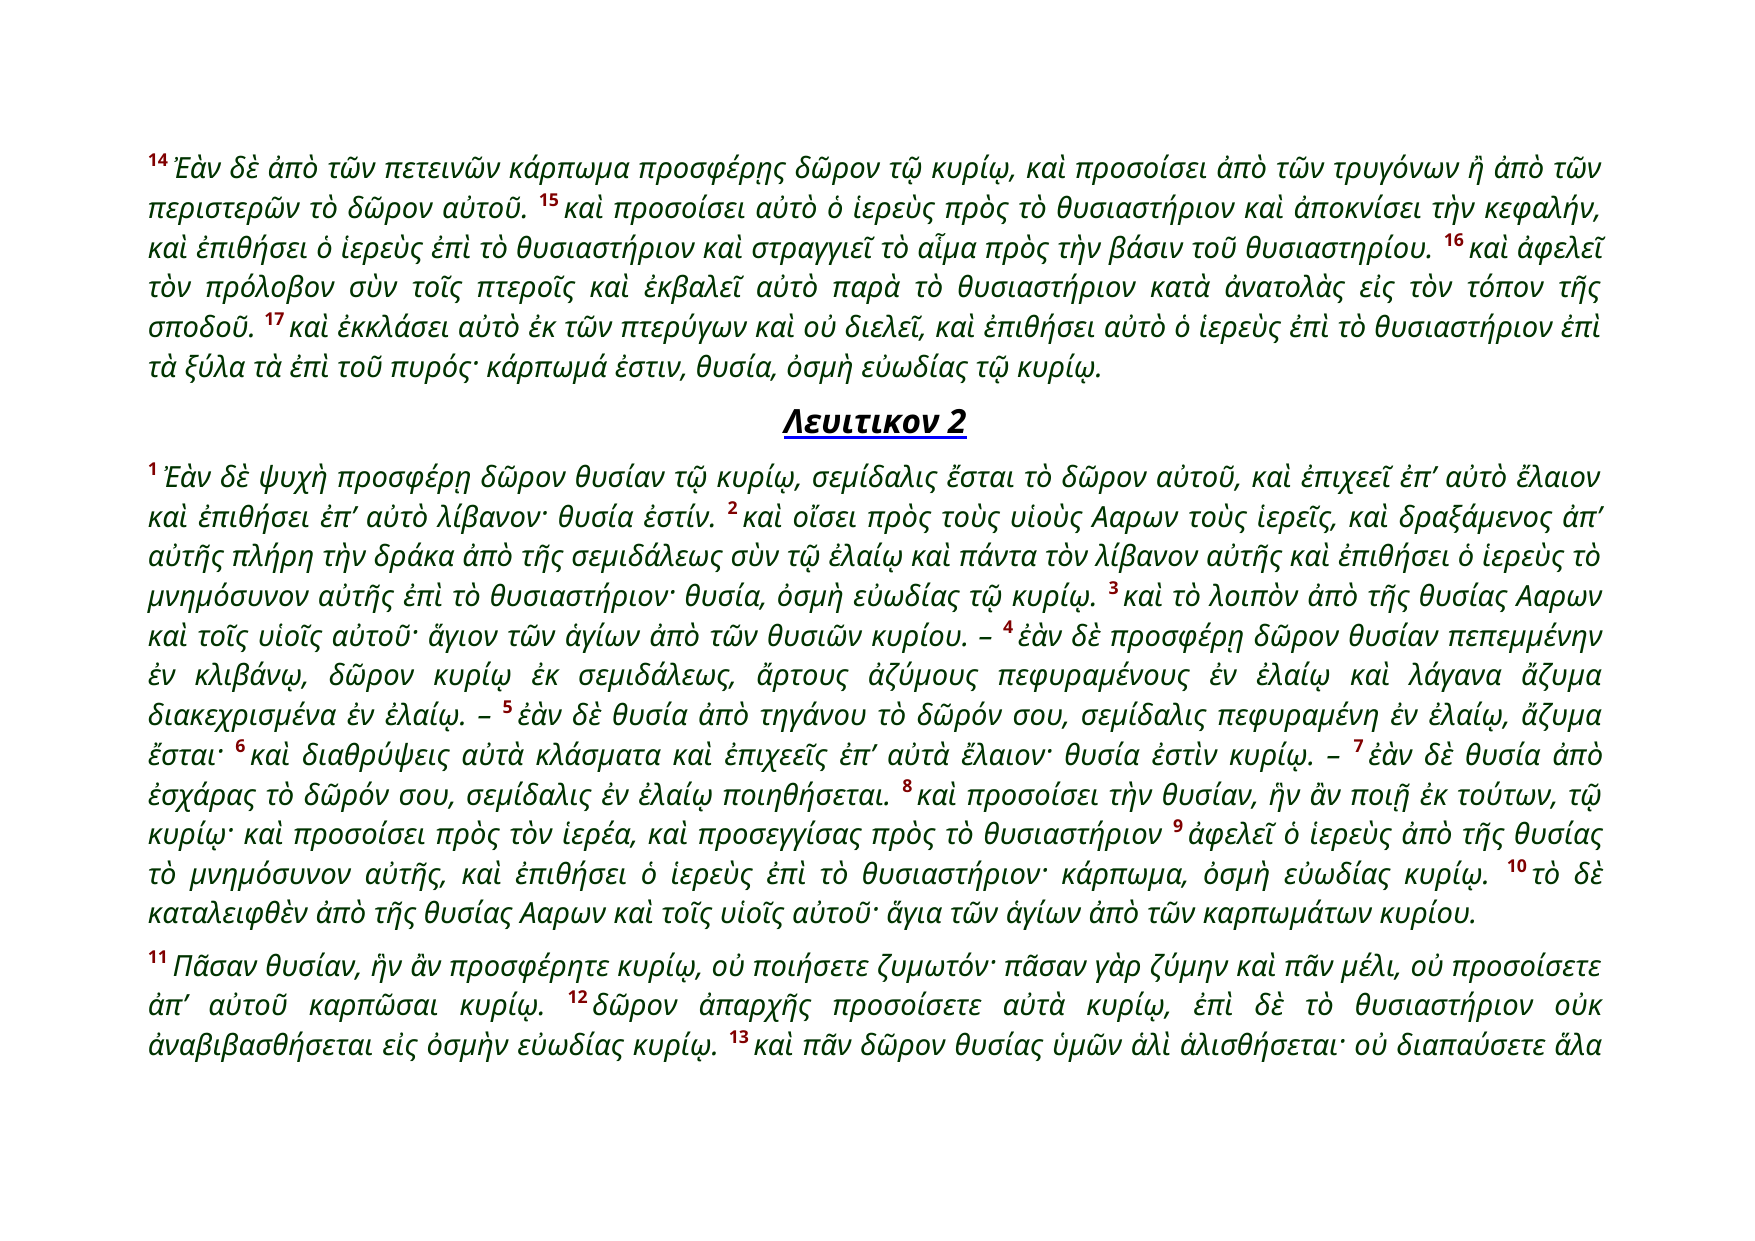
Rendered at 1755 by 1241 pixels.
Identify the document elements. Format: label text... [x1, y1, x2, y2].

text 1 Ἐὰν δὲ ψυχὴ προσφέρῃ δῶρον θυσίαν τῷ κυρίῳ, σεμίδαλις ἔσται τὸ δῶρον αὐτοῦ, καὶ ἐπιχεεῖ ἐπ’ αὐτὸ ἔλαιον καὶ ἐπιθήσει ἐπ’ αὐτὸ λίβανον· θυσία ἐστίν. 2 καὶ οἴσει πρὸς τοὺς υἱοὺς Ααρων τοὺς ἱερεῖς, καὶ δραξάμενος ἀπ’ αὐτῆς πλήρη τὴν δράκα ἀπὸ τῆς σεμιδάλεως σὺν τῷ ἐλαίῳ καὶ πάντα τὸν λίβανον αὐτῆς καὶ ἐπιθήσει ὁ ἱερεὺς τὸ μνημόσυνον αὐτῆς ἐπὶ τὸ θυσιαστήριον· θυσία, ὀσμὴ εὐωδίας τῷ κυρίῳ. 3 καὶ τὸ λοιπὸν ἀπὸ τῆς θυσίας Ααρων καὶ τοῖς υἱοῖς αὐτοῦ· ἅγιον τῶν ἁγίων ἀπὸ τῶν θυσιῶν κυρίου. – 4 ἐὰν δὲ προσφέρῃ δῶρον θυσίαν πεπεμμένην ἐν κλιβάνῳ, δῶρον κυρίῳ ἐκ σεμιδάλεως, ἄρτους ἀζύμους πεφυραμένους ἐν ἐλαίῳ καὶ λάγανα ἄζυμα διακεχρισμένα ἐν ἐλαίῳ. – 5 ἐὰν δὲ θυσία ἀπὸ τηγάνου τὸ δῶρόν σου, σεμίδαλις πεφυραμένη ἐν ἐλαίῳ, ἄζυμα ἔσται· 6 καὶ διαθρύψεις αὐτὰ κλάσματα καὶ ἐπιχεεῖς ἐπ’ αὐτὰ ἔλαιον· θυσία ἐστὶν κυρίῳ. – 7 ἐὰν δὲ θυσία ἀπὸ ἐσχάρας τὸ δῶρόν σου, σεμίδαλις ἐν ἐλαίῳ ποιηθήσεται. 8 καὶ προσοίσει τὴν θυσίαν, ἣν ἂν ποιῇ ἐκ τούτων, τῷ κυρίῳ· καὶ προσοίσει πρὸς τὸν ἱερέα, καὶ προσεγγίσας πρὸς τὸ θυσιαστήριον 9 ἀφελεῖ ὁ ἱερεὺς ἀπὸ τῆς θυσίας τὸ μνημόσυνον αὐτῆς, καὶ ἐπιθήσει ὁ ἱερεὺς ἐπὶ τὸ θυσιαστήριον· κάρπωμα, ὀσμὴ εὐωδίας κυρίῳ. 10 τὸ δὲ καταλειφθὲν ἀπὸ τῆς θυσίας Ααρων καὶ τοῖς υἱοῖς αὐτοῦ· ἅγια τῶν ἁγίων ἀπὸ τῶν καρπωμάτων κυρίου. [148, 456, 1606, 932]
text 11 Πᾶσαν θυσίαν, ἣν ἂν προσφέρητε κυρίῳ, οὐ ποιήσετε ζυμωτόν· πᾶσαν γὰρ ζύμην καὶ πᾶν μέλι, οὐ προσοίσετε ἀπ’ αὐτοῦ καρπῶσαι κυρίῳ. 12 δῶρον ἀπαρχῆς προσοίσετε αὐτὰ κυρίῳ, ἐπὶ δὲ τὸ θυσιαστήριον οὐκ ἀναβιβασθήσεται εἰς ὀσμὴν εὐωδίας κυρίῳ. 13 καὶ πᾶν δῶρον θυσίας ὑμῶν ἁλὶ ἁλισθήσεται· οὐ διαπαύσετε ἅλα [148, 945, 1606, 1064]
text 14 Ἐὰν δὲ ἀπὸ τῶν πετεινῶν κάρπωμα προσφέρῃς δῶρον τῷ κυρίῳ, καὶ προσοίσει ἀπὸ τῶν τρυγόνων ἢ ἀπὸ τῶν περιστερῶν τὸ δῶρον αὐτοῦ. 15 καὶ προσοίσει αὐτὸ ὁ ἱερεὺς πρὸς τὸ θυσιαστήριον καὶ ἀποκνίσει τὴν κεφαλήν, καὶ ἐπιθήσει ὁ ἱερεὺς ἐπὶ τὸ θυσιαστήριον καὶ στραγγιεῖ τὸ αἷμα πρὸς τὴν βάσιν τοῦ θυσιαστηρίου. 16 καὶ ἀφελεῖ τὸν πρόλοβον σὺν τοῖς πτεροῖς καὶ ἐκβαλεῖ αὐτὸ παρὰ τὸ θυσιαστήριον κατὰ ἀνατολὰς εἰς τὸν τόπον τῆς σποδοῦ. 17 καὶ ἐκκλάσει αὐτὸ ἐκ τῶν πτερύγων καὶ οὐ διελεῖ, καὶ ἐπιθήσει αὐτὸ ὁ ἱερεὺς ἐπὶ τὸ θυσιαστήριον ἐπὶ τὰ ξύλα τὰ ἐπὶ τοῦ πυρός· κάρπωμά ἐστιν, θυσία, ὀσμὴ εὐωδίας τῷ κυρίῳ. [148, 148, 1606, 386]
text Λευιτικον 2 [148, 398, 1606, 444]
